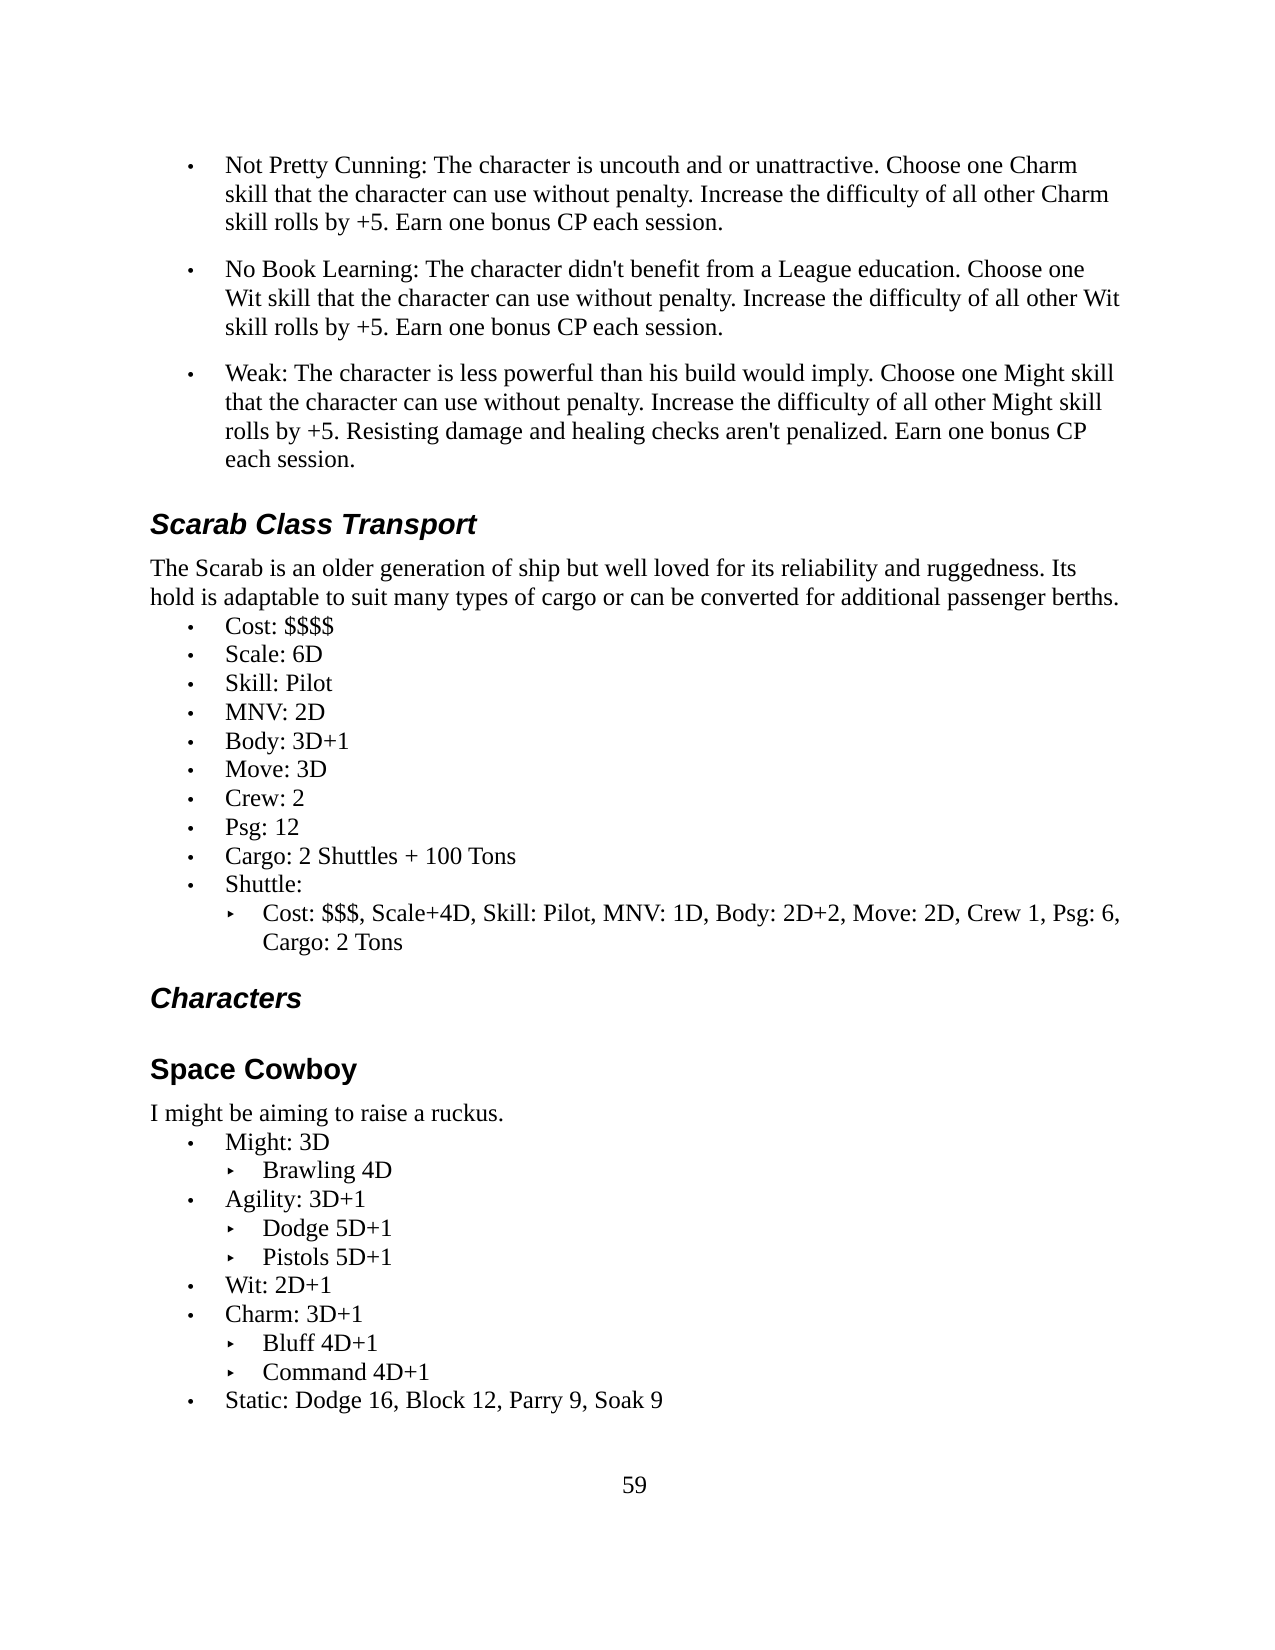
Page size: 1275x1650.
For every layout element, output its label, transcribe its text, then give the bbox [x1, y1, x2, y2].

text The Scarab is an older generation of ship but well loved for its reliability and ruggedness. Its hold is adaptable to suit many types of cargo or can be converted for additional passenger berths. [150, 553, 1125, 611]
list Scale: 6D [187, 639, 1125, 668]
list Cargo: 2 Shuttles + 100 Tons [187, 841, 1125, 869]
list Dodge 5D+1 [225, 1213, 1125, 1242]
list Static: Dodge 16, Block 12, Parry 9, Soak 9 [187, 1385, 1125, 1414]
list Wit: 2D+1 [187, 1270, 1125, 1299]
list Cost: $$$, Scale+4D, Skill: Pilot, MNV: 1D, Body: 2D+2, Move: 2D, Crew 1, Psg: 6, Cargo: 2 Tons [225, 898, 1125, 956]
list Might: 3D [187, 1127, 1125, 1155]
list Weak: The character is less powerful than his build would imply. Choose one Might skill that the character can use without penalty. Increase the difficulty of all other Might skill rolls by +5. Resisting damage and healing checks aren't penalized. Earn one bonus CP each session. [187, 358, 1125, 473]
subtitle Space Cowboy [150, 1052, 1125, 1085]
list Bluff 4D+1 [225, 1328, 1125, 1357]
list Crew: 2 [187, 783, 1125, 812]
list Agility: 3D+1 [187, 1184, 1125, 1213]
list Command 4D+1 [225, 1357, 1125, 1385]
list Skill: Pilot [187, 668, 1125, 697]
list Psg: 12 [187, 812, 1125, 841]
list Shuttle: [187, 869, 1125, 898]
text I might be aiming to raise a ruckus. [150, 1098, 1125, 1127]
list Pistols 5D+1 [225, 1242, 1125, 1270]
list Brawling 4D [225, 1155, 1125, 1184]
subtitle Scarab Class Transport [150, 507, 1125, 541]
subtitle Characters [150, 981, 1125, 1014]
list No Book Learning: The character didn't benefit from a League education. Choose one Wit skill that the character can use without penalty. Increase the difficulty of all other Wit skill rolls by +5. Earn one bonus CP each session. [187, 254, 1125, 340]
list Charm: 3D+1 [187, 1299, 1125, 1328]
list Move: 3D [187, 754, 1125, 783]
list MNV: 2D [187, 697, 1125, 726]
list Body: 3D+1 [187, 726, 1125, 754]
list Cost: $$$$ [187, 611, 1125, 639]
list Not Pretty Cunning: The character is uncouth and or unattractive. Choose one Charm skill that the character can use without penalty. Increase the difficulty of all other Charm skill rolls by +5. Earn one bonus CP each session. [187, 150, 1125, 236]
